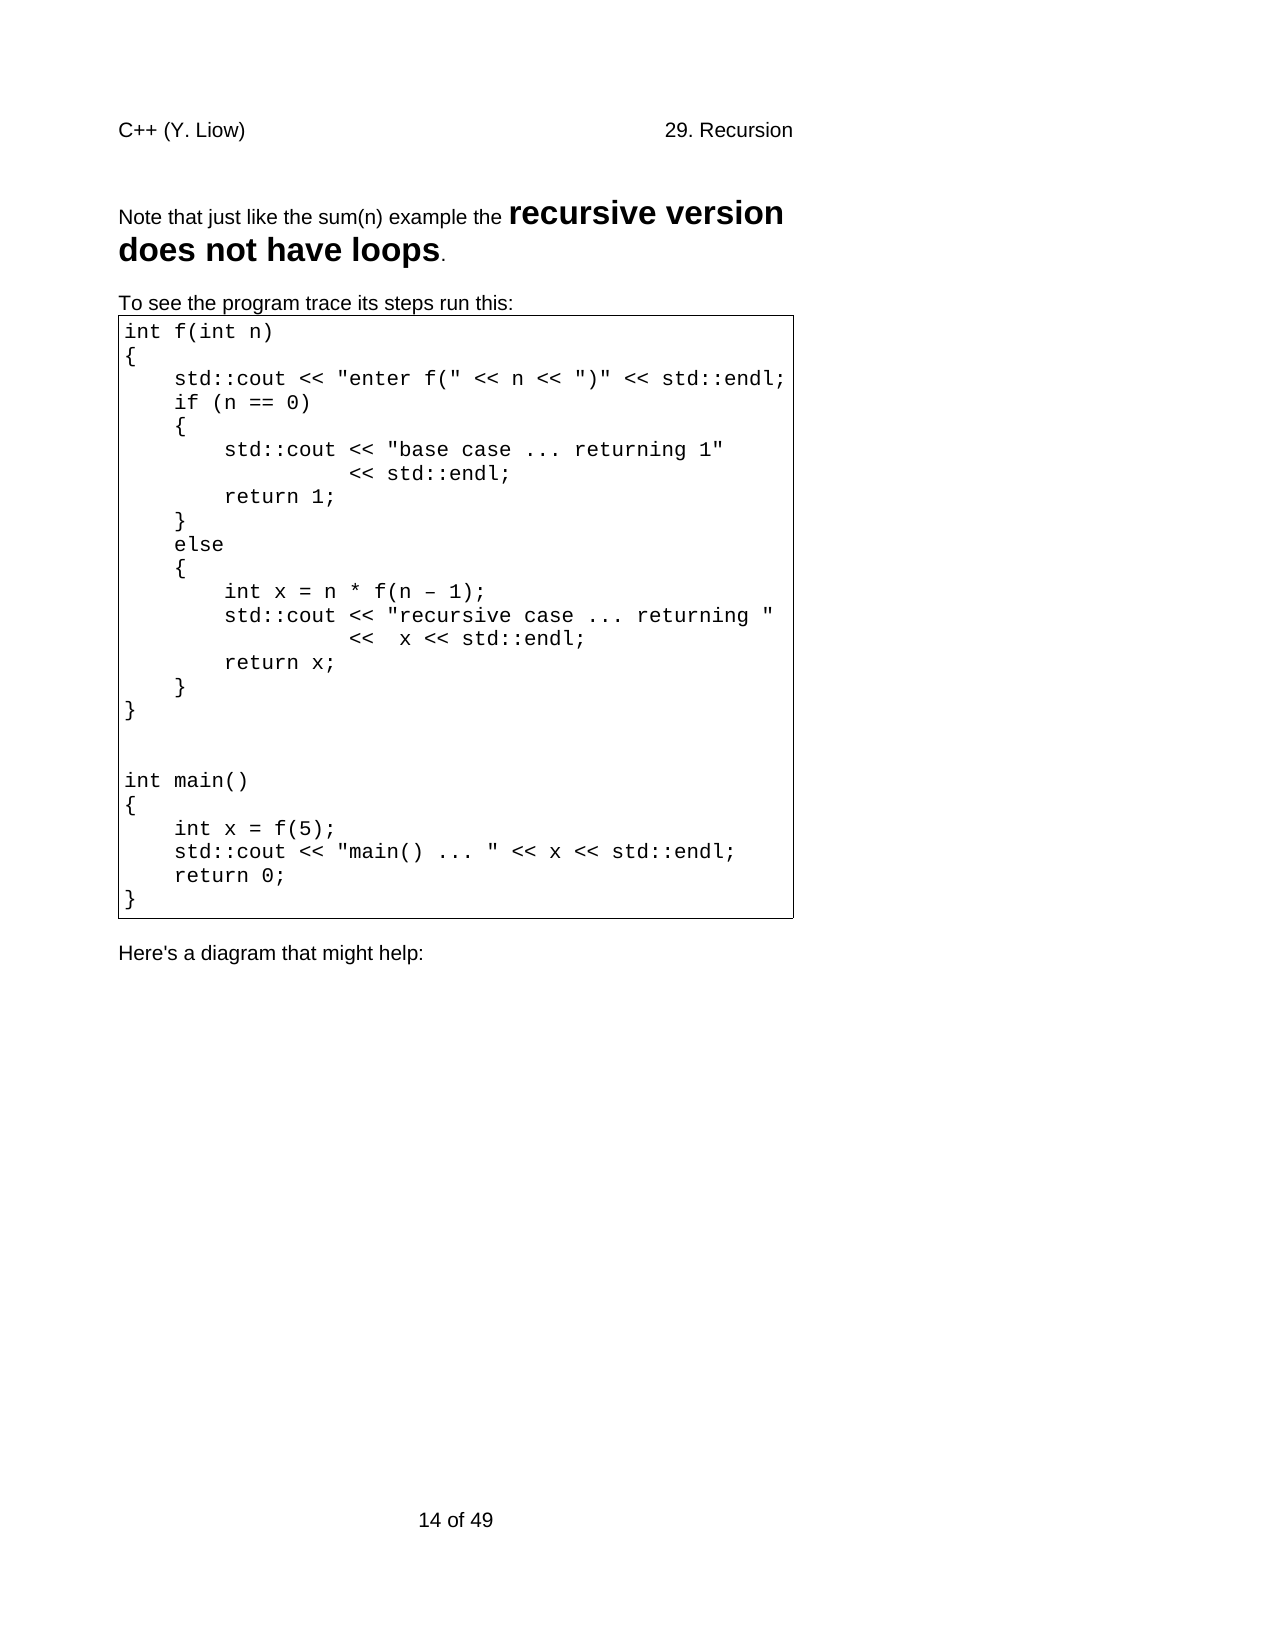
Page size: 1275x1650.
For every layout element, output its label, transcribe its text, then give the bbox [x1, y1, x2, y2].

text Here's a diagram that might help: [118, 941, 793, 964]
text To see the program trace its steps run this: [118, 292, 793, 315]
table_header int f(int n) { std::cout << "enter f(" << n << ")" << std::endl; if (n == 0) { std::cout << "base case ... returning 1" << std::endl; return 1; } else { int x = n * f(n – 1); std::cout << "recursive case ... returning " << x << std::endl; return x; } } int main() { int x = f(5); std::cout << "main() ... " << x << std::endl; return 0; } [119, 316, 793, 918]
text Note that just like the sum(n) example the recursive version does not have loops. [118, 194, 793, 269]
